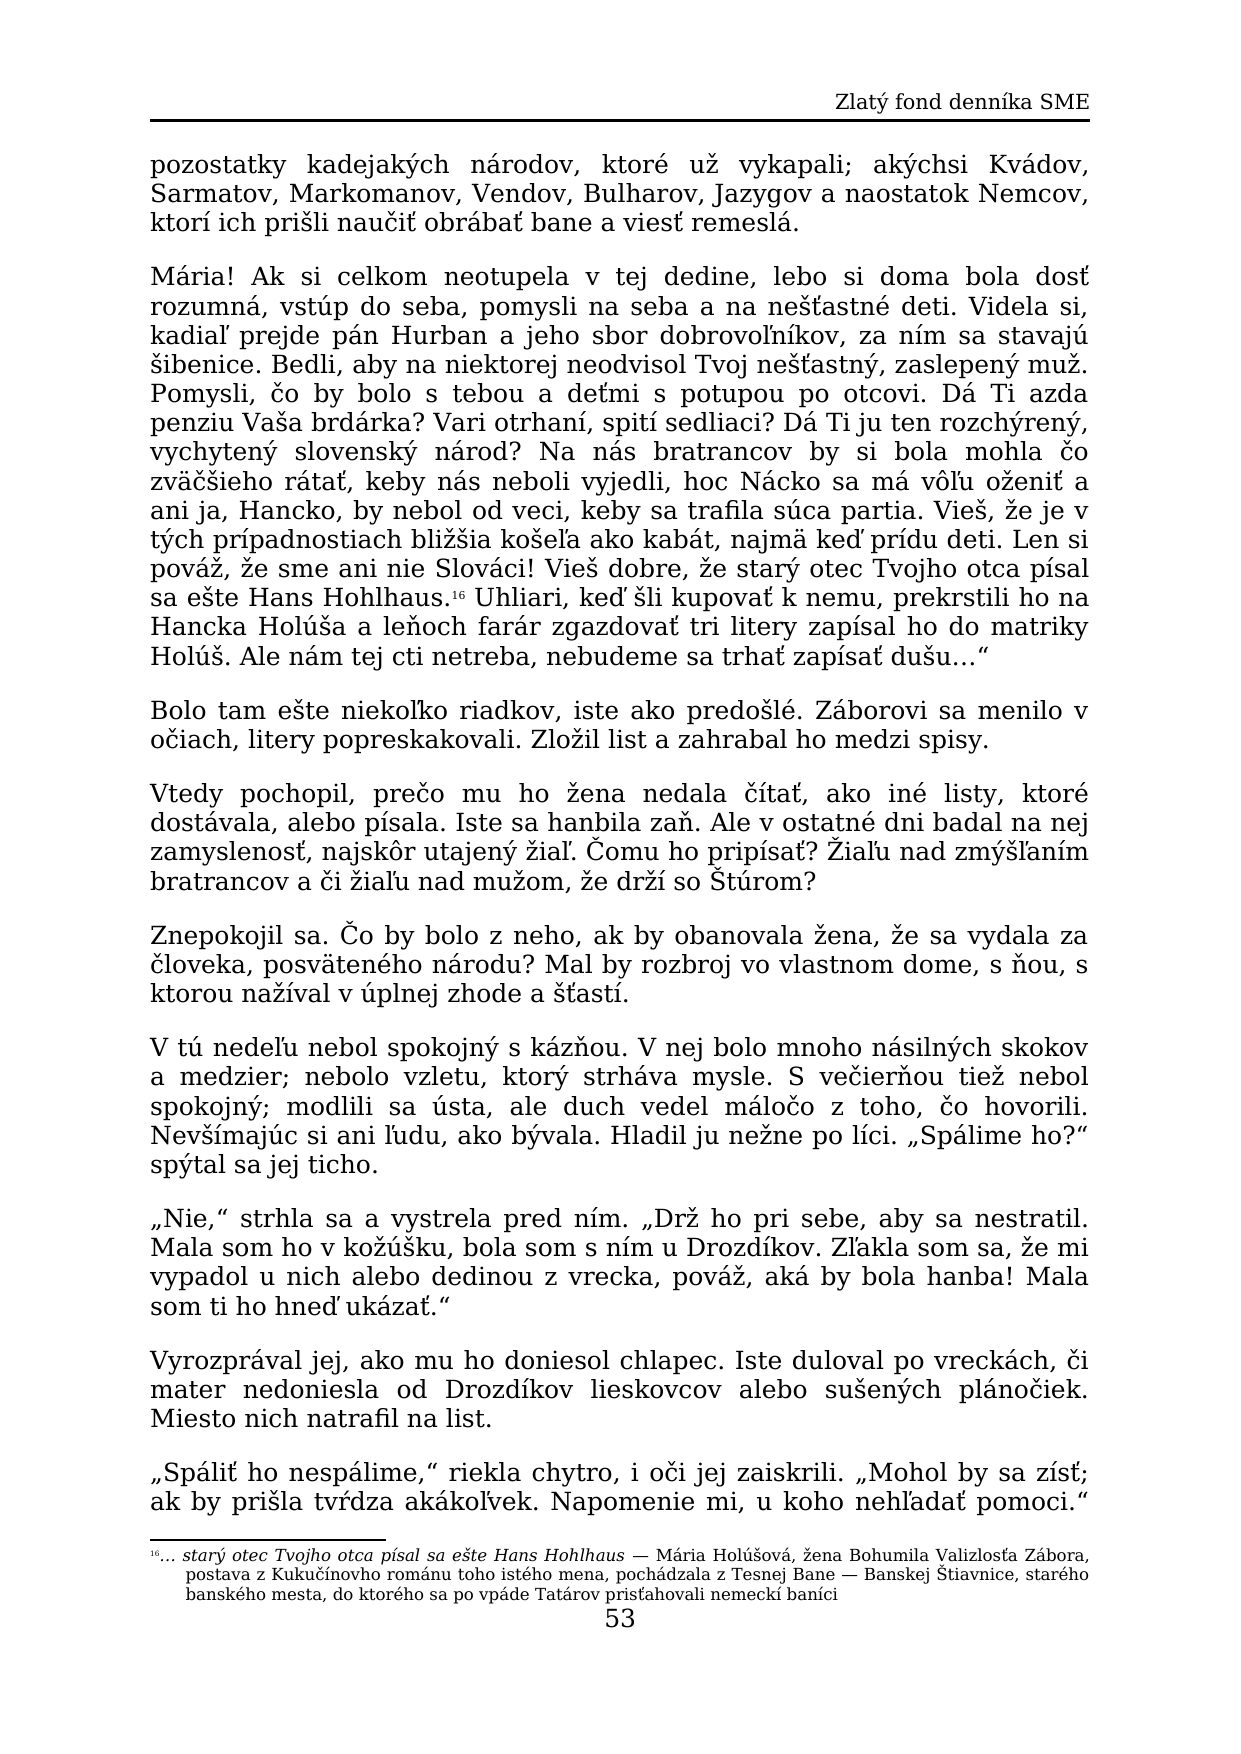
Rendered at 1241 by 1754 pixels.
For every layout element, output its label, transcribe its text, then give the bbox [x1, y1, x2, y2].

text „Nie,“ strhla sa a vystrela pred ním. „Drž ho pri sebe, aby sa nestratil. Mala som ho v kožúšku, bola som s ním u Drozdíkov. Zľakla som sa, že mi vypadol u nich alebo dedinou z vrecka, pováž, aká by bola hanba! Mala som ti ho hneď ukázať.“ [150, 1204, 1090, 1321]
text Mária! Ak si celkom neotupela v tej dedine, lebo si doma bola dosť rozumná, vstúp do seba, pomysli na seba a na nešťastné deti. Videla si, kadiaľ prejde pán Hurban a jeho sbor dobrovoľníkov, za ním sa stavajú šibenice. Bedli, aby na niektorej neodvisol Tvoj nešťastný, zaslepený muž. Pomysli, čo by bolo s tebou a deťmi s potupou po otcovi. Dá Ti azda penziu Vaša brdárka? Vari otrhaní, spití sedliaci? Dá Ti ju ten rozchýrený, vychytený slovenský národ? Na nás bratrancov by si bola mohla čo zväčšieho rátať, keby nás neboli vyjedli, hoc Nácko sa má vôľu oženiť a ani ja, Hancko, by nebol od veci, keby sa trafila súca partia. Vieš, že je v tých prípadnostiach bližšia košeľa ako kabát, najmä keď prídu deti. Len si pováž, že sme ani nie Slováci! Vieš dobre, že starý otec Tvojho otca písal sa ešte Hans Hohlhaus.16 Uhliari, keď šli kupovať k nemu, prekrstili ho na Hancka Holúša a leňoch farár zgazdovať tri litery zapísal ho do matriky Holúš. Ale nám tej cti netreba, nebudeme sa trhať zapísať dušu…“ [150, 262, 1090, 671]
text „Spáliť ho nespálime,“ riekla chytro, i oči jej zaiskrili. „Mohol by sa zísť; ak by prišla tvŕdza akákoľvek. Napomenie mi, u koho nehľadať pomoci.“ [150, 1458, 1090, 1517]
text Znepokojil sa. Čo by bolo z neho, ak by obanovala žena, že sa vydala za človeka, posväteného národu? Mal by rozbroj vo vlastnom dome, s ňou, s ktorou nažíval v úplnej zhode a šťastí. [150, 921, 1090, 1008]
text Vyrozprával jej, ako mu ho doniesol chlapec. Iste duloval po vreckách, či mater nedoniesla od Drozdíkov lieskovcov alebo sušených plánočiek. Miesto nich natrafil na list. [150, 1346, 1090, 1433]
text pozostatky kadejakých národov, ktoré už vykapali; akýchsi Kvádov, Sarmatov, Markomanov, Vendov, Bulharov, Jazygov a naostatok Nemcov, ktorí ich prišli naučiť obrábať bane a viesť remeslá. [150, 150, 1090, 237]
text V tú nedeľu nebol spokojný s kázňou. V nej bolo mnoho násilných skokov a medzier; nebolo vzletu, ktorý strháva mysle. S večierňou tiež nebol spokojný; modlili sa ústa, ale duch vedel máločo z toho, čo hovorili. Nevšímajúc si ani ľudu, ako bývala. Hladil ju nežne po líci. „Spálime ho?“ spýtal sa jej ticho. [150, 1033, 1090, 1179]
text 16… starý otec Tvojho otca písal sa ešte Hans Hohlhaus — Mária Holúšová, žena Bohumila Valizlosťa Zábora, postava z Kukučínovho románu toho istého mena, pochádzala z Tesnej Bane — Banskej Štiavnice, starého banského mesta, do ktorého sa po vpáde Tatárov prisťahovali nemeckí baníci [150, 1546, 1090, 1604]
text Vtedy pochopil, prečo mu ho žena nedala čítať, ako iné listy, ktoré dostávala, alebo písala. Iste sa hanbila zaň. Ale v ostatné dni badal na nej zamyslenosť, najskôr utajený žiaľ. Čomu ho pripísať? Žiaľu nad zmýšľaním bratrancov a či žiaľu nad mužom, že drží so Štúrom? [150, 779, 1090, 896]
text Bolo tam ešte niekoľko riadkov, iste ako predošlé. Záborovi sa menilo v očiach, litery popreskakovali. Zložil list a zahrabal ho medzi spisy. [150, 696, 1090, 754]
